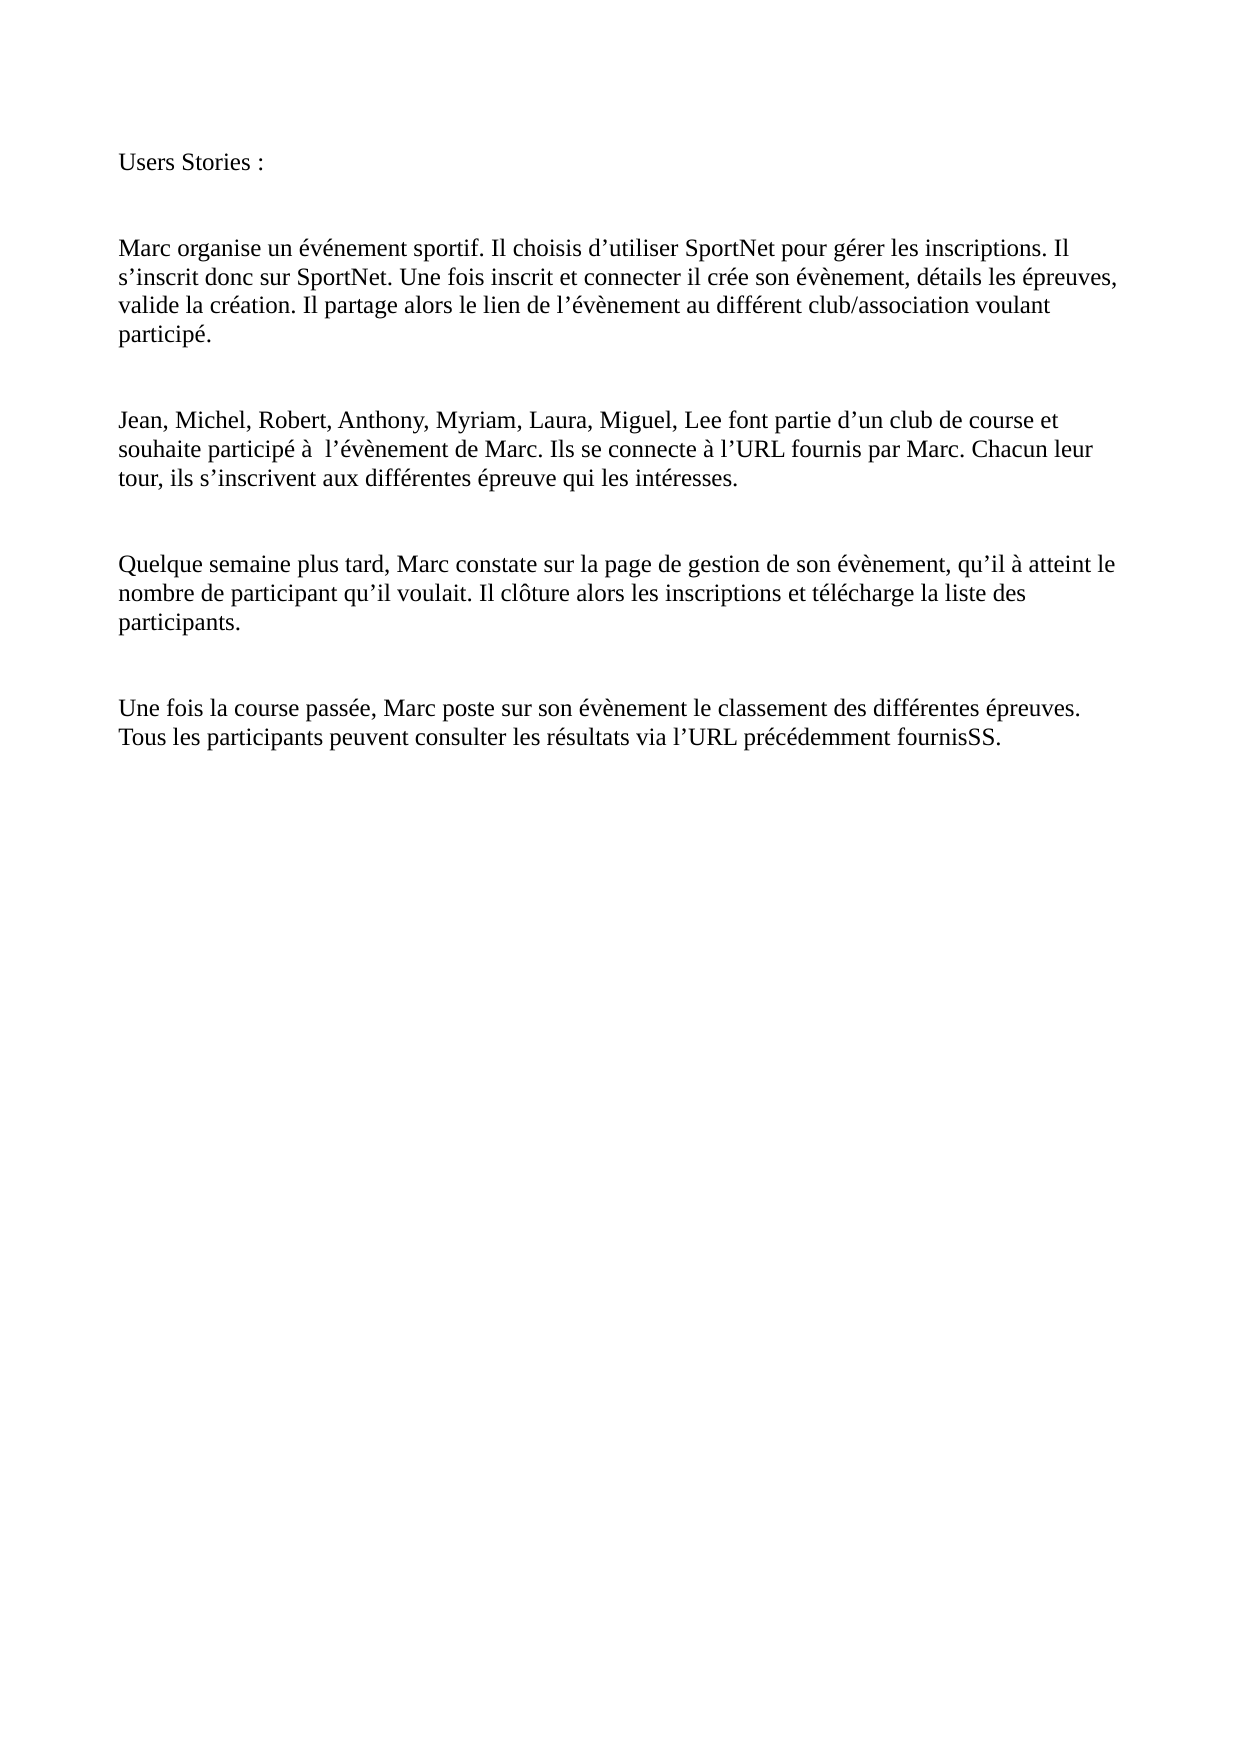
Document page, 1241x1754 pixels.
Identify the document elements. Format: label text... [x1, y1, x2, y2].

text Jean, Michel, Robert, Anthony, Myriam, Laura, Miguel, Lee font partie d’un club de course et souhaite participé à l’évènement de Marc. Ils se connecte à l’URL fournis par Marc. Chacun leur tour, ils s’inscrivent aux différentes épreuve qui les intéresses. [118, 406, 1122, 492]
text Une fois la course passée, Marc poste sur son évènement le classement des différentes épreuves. Tous les participants peuvent consulter les résultats via l’URL précédemment fournisSS. [118, 693, 1122, 751]
text Marc organise un événement sportif. Il choisis d’utiliser SportNet pour gérer les inscriptions. Il s’inscrit donc sur SportNet. Une fois inscrit et connecter il crée son évènement, détails les épreuves, valide la création. Il partage alors le lien de l’évènement au différent club/association voulant participé. [118, 233, 1122, 348]
text Users Stories : [118, 147, 1122, 176]
text Quelque semaine plus tard, Marc constate sur la page de gestion de son évènement, qu’il à atteint le nombre de participant qu’il voulait. Il clôture alors les inscriptions et télécharge la liste des participants. [118, 549, 1122, 636]
